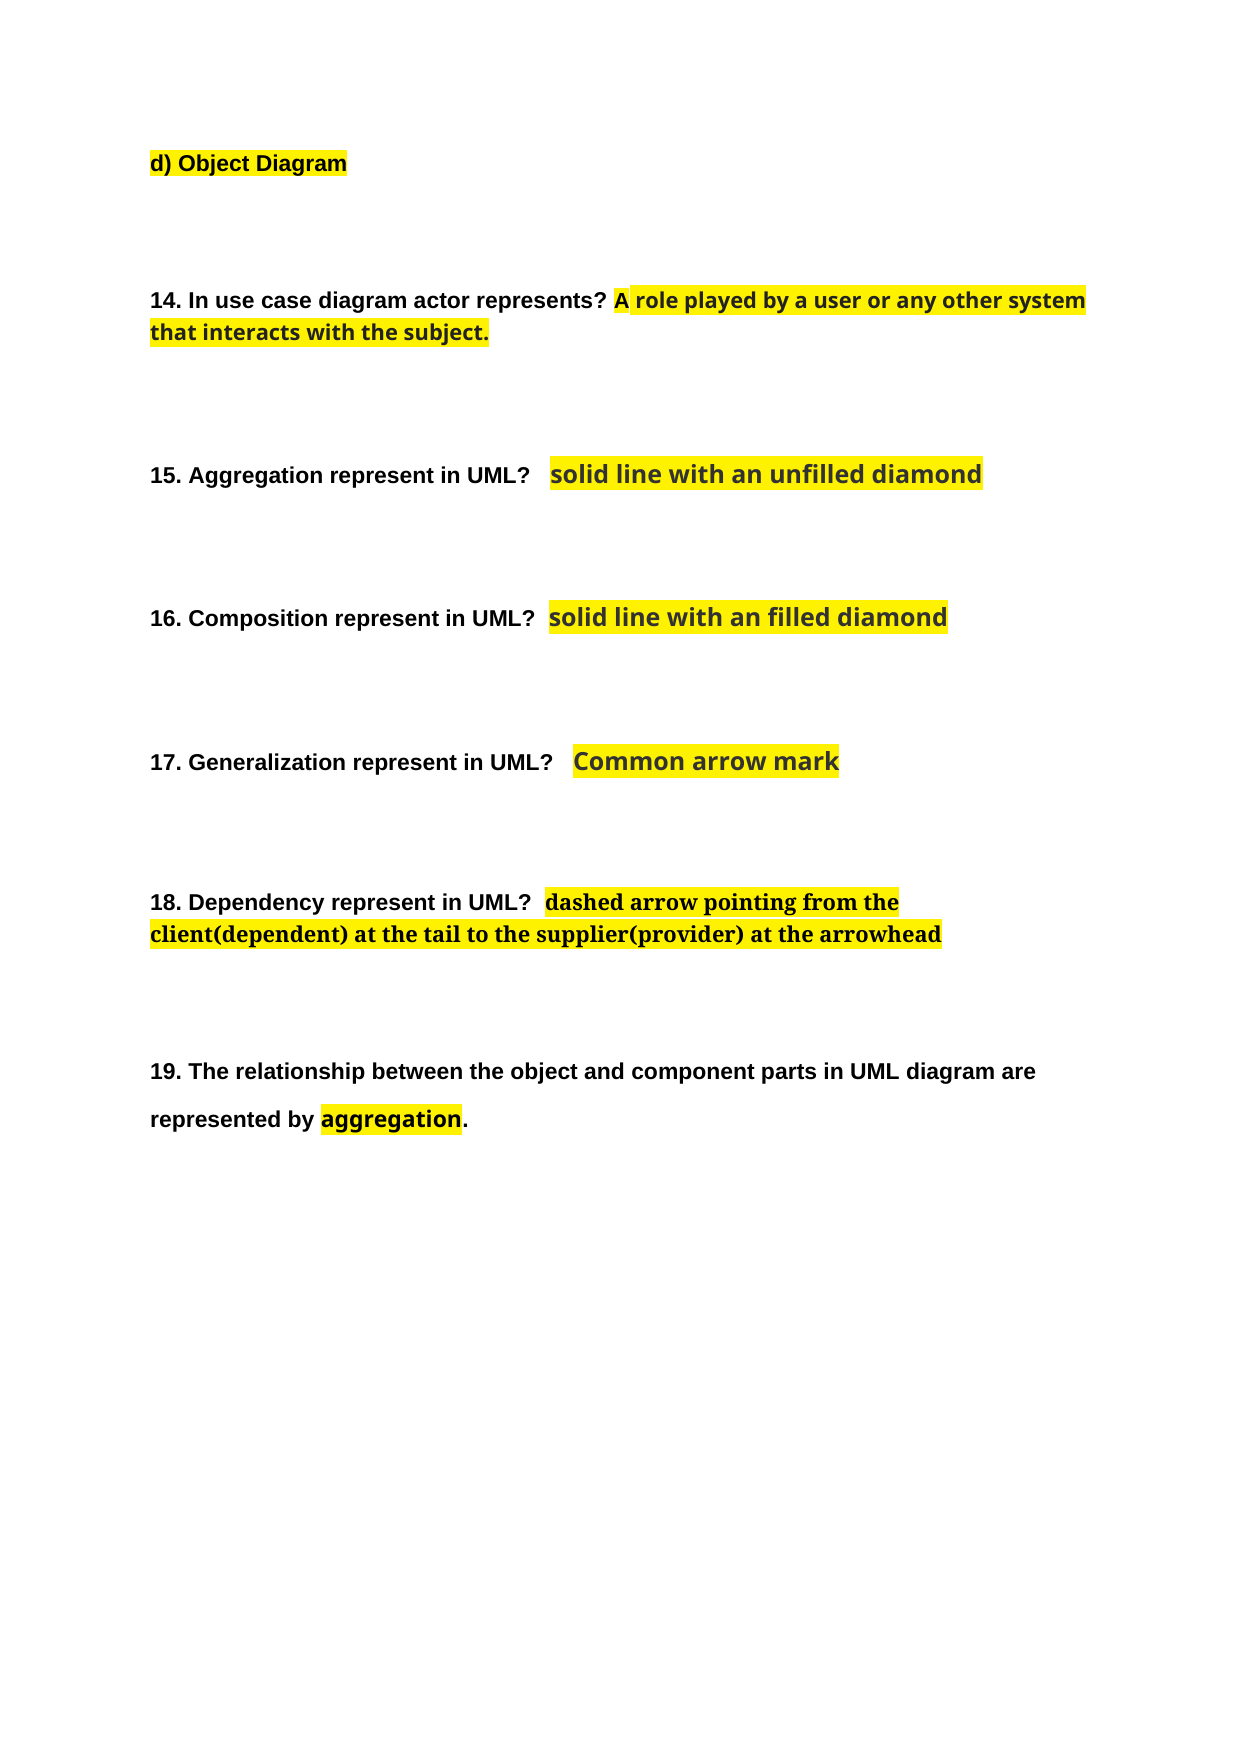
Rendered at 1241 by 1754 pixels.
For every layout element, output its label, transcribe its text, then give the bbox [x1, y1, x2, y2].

text d) Object Diagram [150, 150, 1090, 176]
text 17. Generalization represent in UML? Common arrow mark [150, 744, 1090, 778]
text 19. The relationship between the object and component parts in UML diagram are [150, 1058, 1090, 1085]
text 18. Dependency represent in UML? dashed arrow pointing from the client(dependent) at the tail to the supplier(provider) at the arrowhead [150, 887, 1090, 949]
text represented by aggregation. [150, 1103, 1090, 1135]
text 14. In use case diagram actor represents? A role played by a user or any other system that interacts with the subject. [150, 285, 1090, 347]
text 15. Aggregation represent in UML? solid line with an unfilled diamond [150, 456, 1090, 490]
text 16. Composition represent in UML? solid line with an filled diamond [150, 600, 1090, 634]
